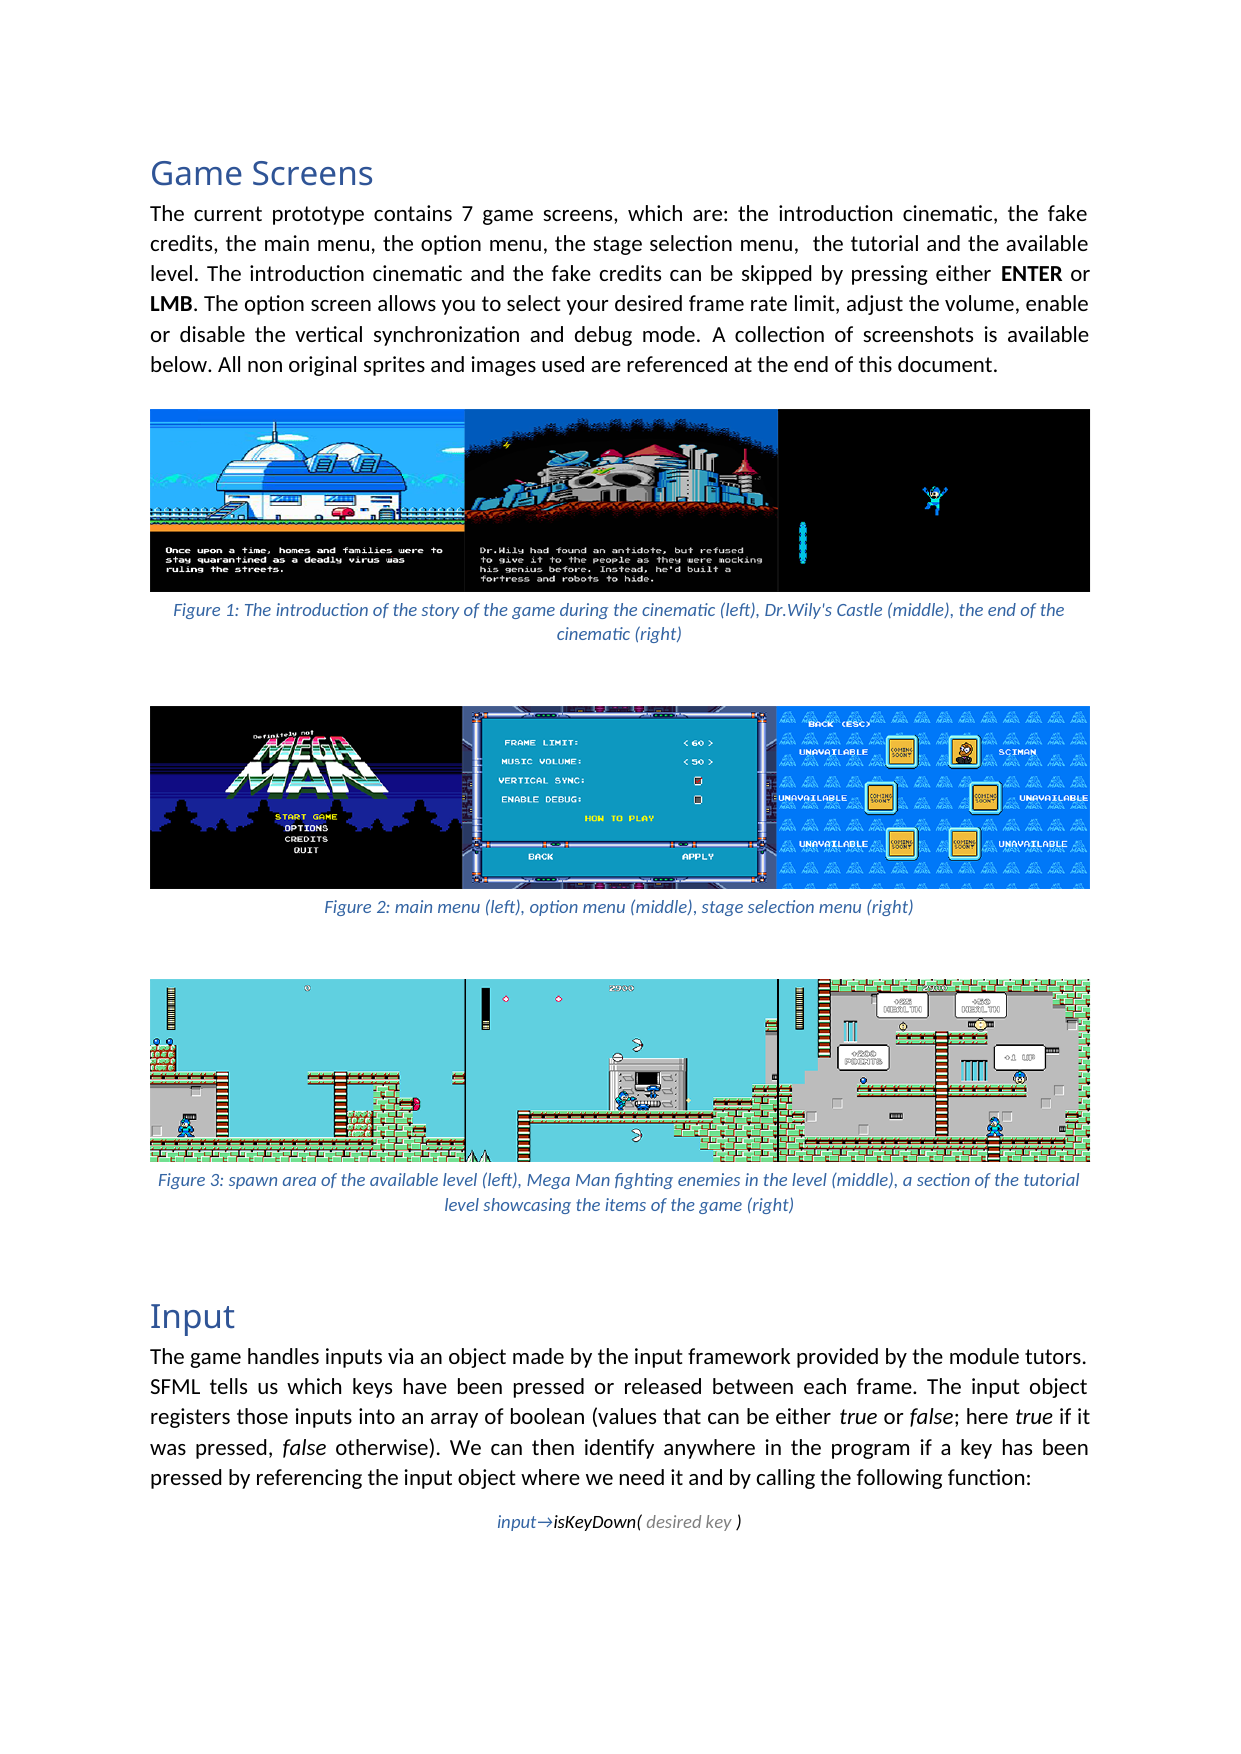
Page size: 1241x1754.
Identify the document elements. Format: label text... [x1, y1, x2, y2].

subtitle Game Screens [150, 150, 1090, 195]
text input→isKeyDown( desired key ) [150, 1510, 1090, 1533]
picture [150, 706, 1091, 889]
text The current prototype contains 7 game screens, which are: the introduction cinematic, the fake credits, the main menu, the option menu, the stage selection menu, the tutorial and the available level. The introduction cinematic and the fake credits can be skipped by pressing either ENTER or LMB. The option screen allows you to select your desired frame rate limit, adjust the volume, enable or disable the vertical synchronization and debug mode. A collection of screenshots is available below. All non original sprites and images used are referenced at the end of this document. [150, 199, 1090, 378]
text Figure 2: main menu (left), option menu (middle), stage selection menu (right) [150, 889, 1090, 918]
picture [150, 409, 1091, 592]
text Figure 1: The introduction of the story of the game during the cinematic (left), Dr.Wily's Castle (middle), the end of the cinematic (right) [150, 592, 1090, 645]
text The game handles inputs via an object made by the input framework provided by the module tutors. SFML tells us which keys have been pressed or released between each frame. The input object registers those inputs into an array of boolean (values that can be either true or false; here true if it was pressed, false otherwise). We can then identify anywhere in the program if a key has been pressed by referencing the input object where we need it and by calling the following function: [150, 1342, 1090, 1491]
text Figure 3: spawn area of the available level (left), Mega Man fighting enemies in the level (middle), a section of the tutorial level showcasing the items of the game (right) [150, 1162, 1090, 1216]
subtitle Input [150, 1293, 1090, 1338]
picture [150, 979, 1091, 1162]
